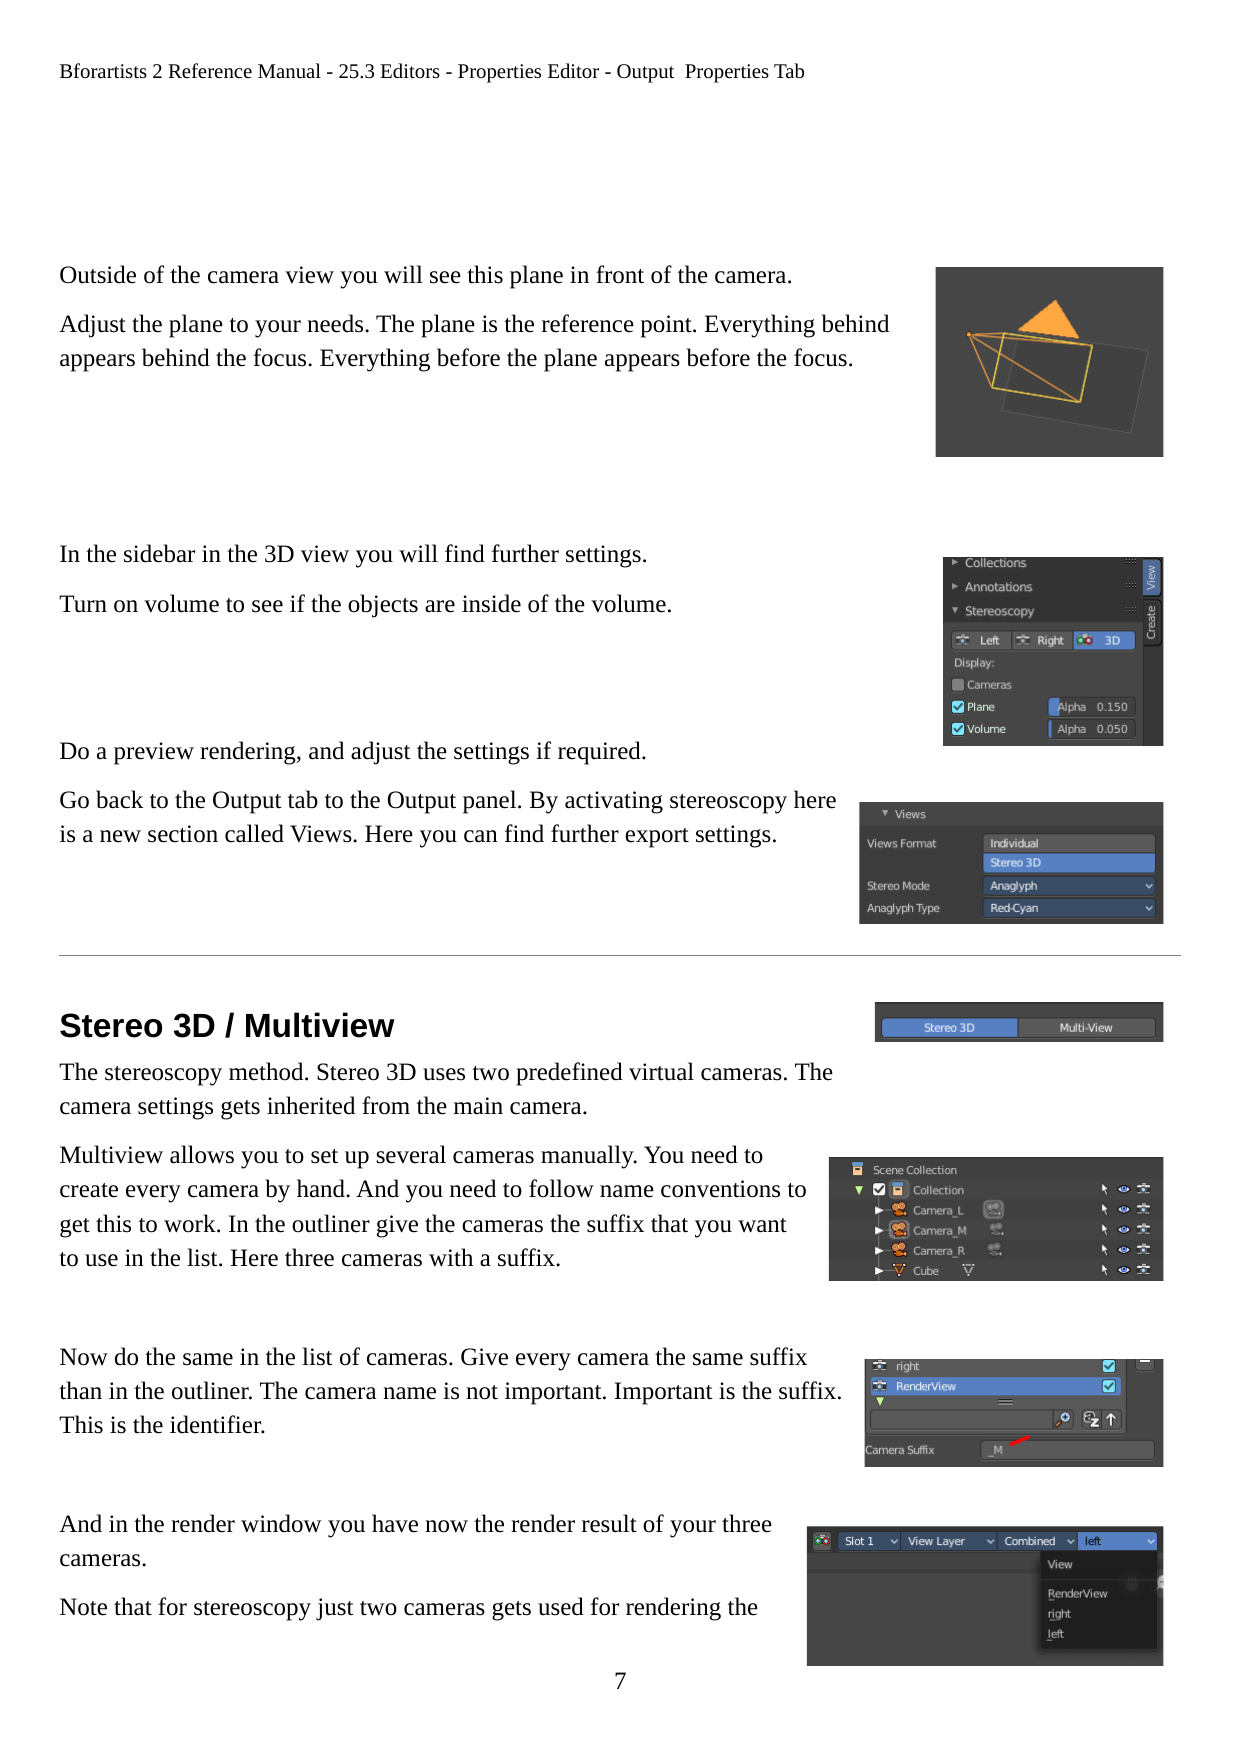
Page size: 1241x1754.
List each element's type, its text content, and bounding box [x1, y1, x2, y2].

picture [943, 557, 1164, 746]
text Go back to the Output tab to the Output panel. By activating stereoscopy here is a new section called Views. Here you can find further export settings. [59, 785, 1181, 848]
subtitle Stereo 3D / Multiview [59, 1005, 1181, 1044]
text In the sidebar in the 3D view you will find further settings. [59, 539, 1181, 568]
picture [806, 1526, 1164, 1666]
picture [864, 1359, 1164, 1467]
text Note that for stereoscopy just two cameras gets used for rendering the [59, 1592, 806, 1621]
text Multiview allows you to set up several cameras manually. You need to create every camera by hand. And you need to follow name conventions to get this to work. In the outliner give the cameras the suffix that you want to use in the list. Here three cameras with a suffix. [59, 1140, 1181, 1272]
text Adjust the plane to your needs. The plane is the reference point. Everything behind appears behind the focus. Everything before the plane appears before the focus. [59, 309, 935, 372]
text The stereoscopy method. Stereo 3D uses two predefined virtual cameras. The camera settings gets inherited from the main camera. [59, 1057, 1181, 1120]
text Turn on volume to see if the objects are inside of the volume. [59, 589, 943, 617]
picture [828, 1157, 1164, 1281]
text And in the render window you have now the render result of your three cameras. [59, 1509, 1181, 1572]
text Outside of the camera view you will see this plane in front of the camera. [59, 260, 1181, 288]
picture [935, 267, 1164, 457]
picture [874, 1002, 1164, 1042]
text Do a preview rendering, and adjust the settings if required. [59, 736, 1181, 764]
picture [859, 802, 1164, 924]
text Now do the same in the list of cameras. Give every camera the same suffix than in the outliner. The camera name is not important. Important is the suffix. This is the identifier. [59, 1342, 1181, 1439]
